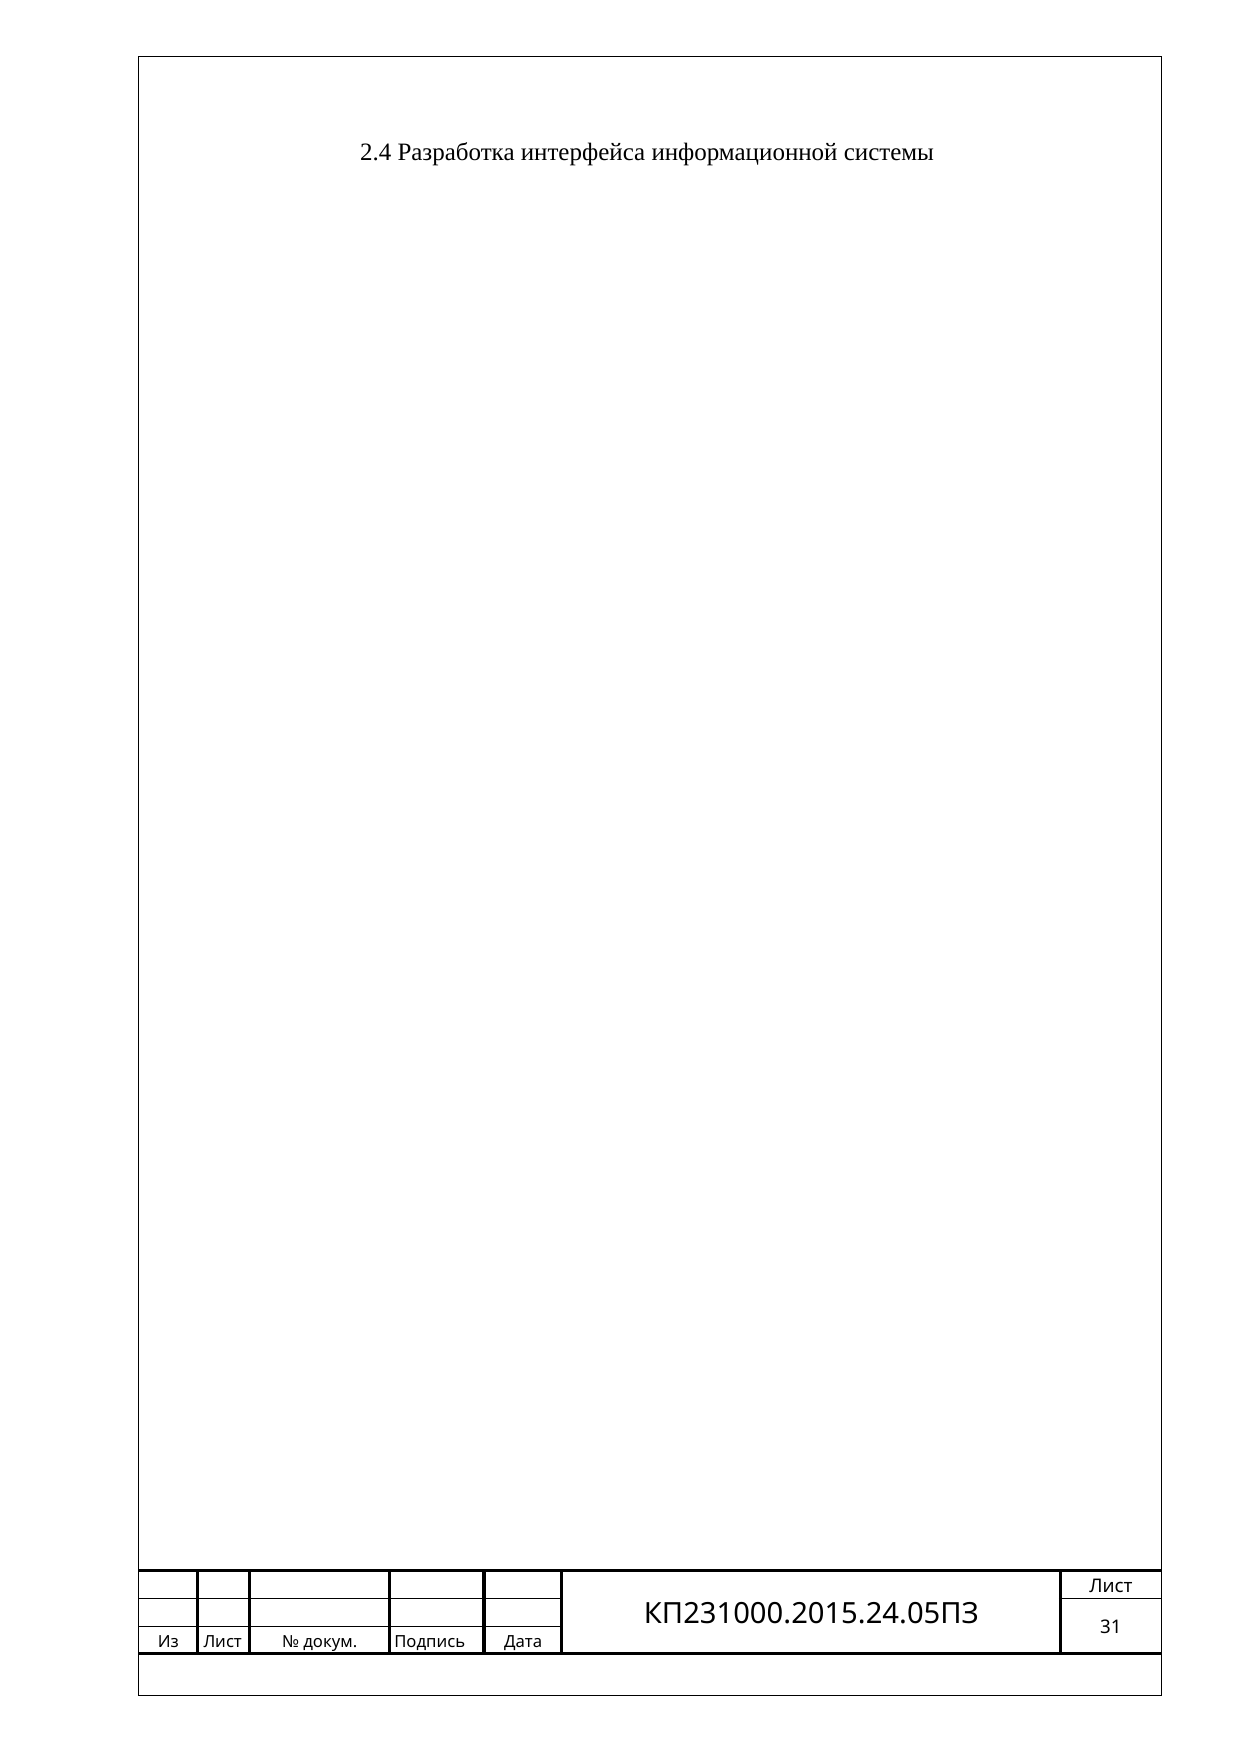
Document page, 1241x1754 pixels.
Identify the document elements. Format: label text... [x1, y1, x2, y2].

subtitle 2.4 Разработка интерфейса информационной системы [168, 137, 1132, 165]
